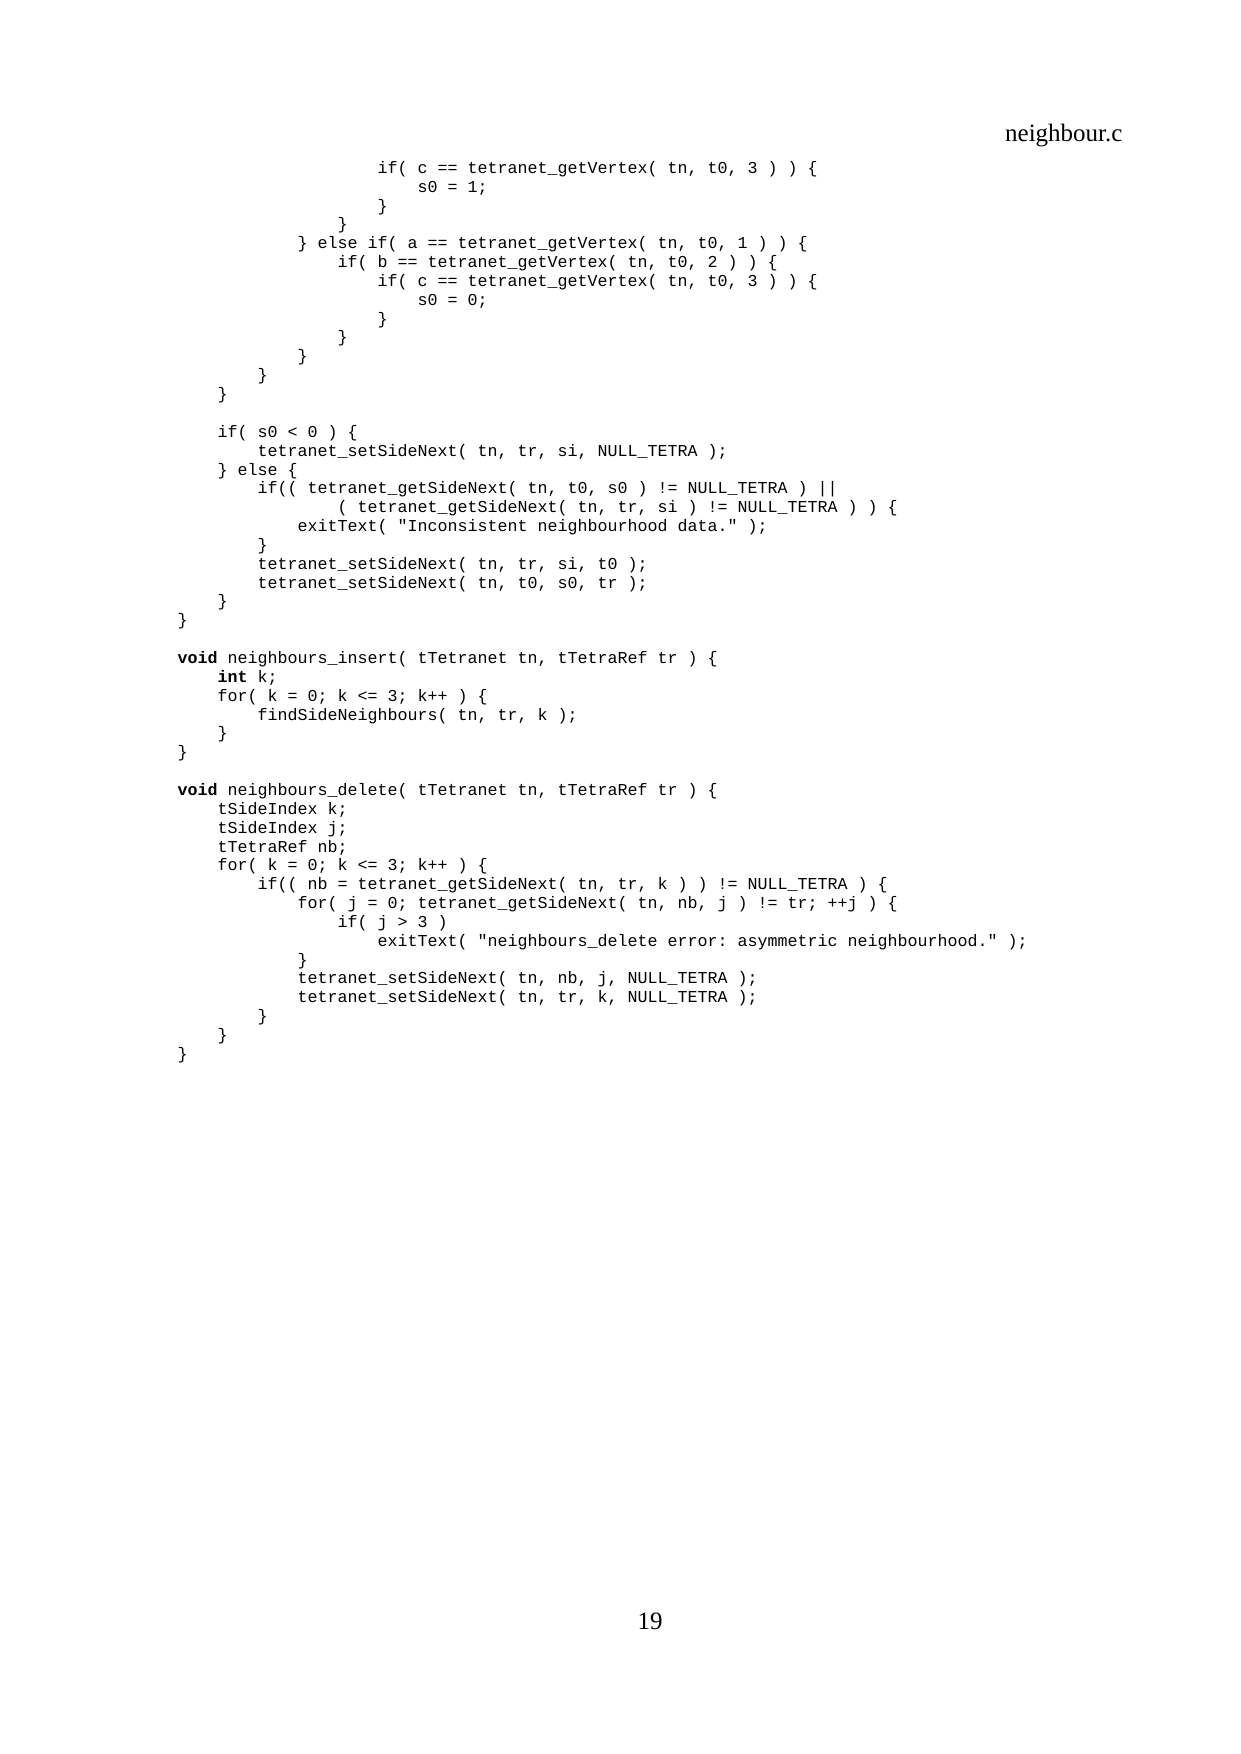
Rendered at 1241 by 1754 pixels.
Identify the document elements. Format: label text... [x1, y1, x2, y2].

text if( c == tetranet_getVertex( tn, t0, 3 ) ) { s0 = 1; } } } else if( a == tetranet_getVertex( tn, t0, 1 ) ) { if( b == tetranet_getVertex( tn, t0, 2 ) ) { if( c == tetranet_getVertex( tn, t0, 3 ) ) { s0 = 0; } } } } } if( s0 < 0 ) { tetranet_setSideNext( tn, tr, si, NULL_TETRA ); } else { if(( tetranet_getSideNext( tn, t0, s0 ) != NULL_TETRA ) || ( tetranet_getSideNext( tn, tr, si ) != NULL_TETRA ) ) { exitText( "Inconsistent neighbourhood data." ); } tetranet_setSideNext( tn, tr, si, t0 ); tetranet_setSideNext( tn, t0, s0, tr ); } } void neighbours_insert( tTetranet tn, tTetraRef tr ) { int k; for( k = 0; k <= 3; k++ ) { findSideNeighbours( tn, tr, k ); } } void neighbours_delete( tTetranet tn, tTetraRef tr ) { tSideIndex k; tSideIndex j; tTetraRef nb; for( k = 0; k <= 3; k++ ) { if(( nb = tetranet_getSideNext( tn, tr, k ) ) != NULL_TETRA ) { for( j = 0; tetranet_getSideNext( tn, nb, j ) != tr; ++j ) { if( j > 3 ) exitText( "neighbours_delete error: asymmetric neighbourhood." ); } tetranet_setSideNext( tn, nb, j, NULL_TETRA ); tetranet_setSideNext( tn, tr, k, NULL_TETRA ); } } } [177, 159, 1122, 1064]
